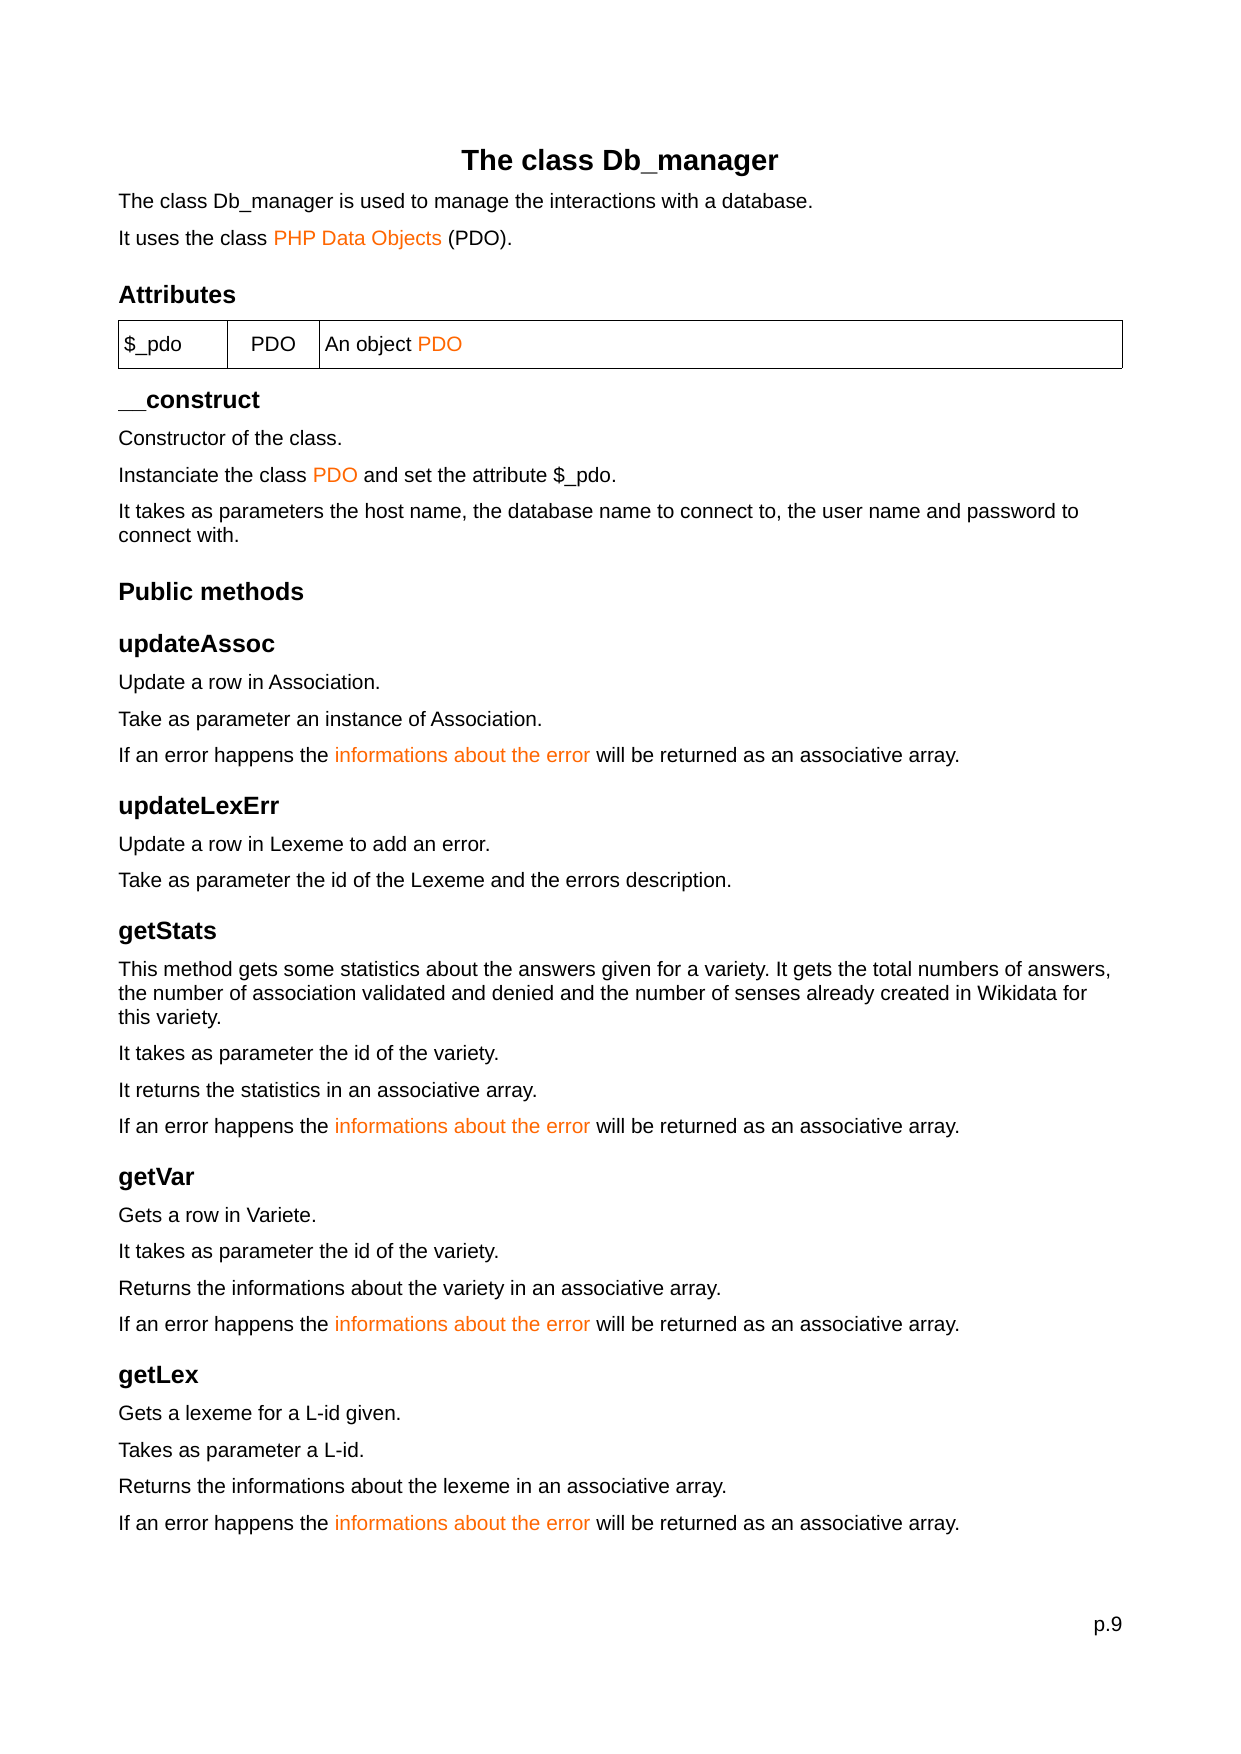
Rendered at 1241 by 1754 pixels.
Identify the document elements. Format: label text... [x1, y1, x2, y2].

text Gets a row in Variete. [118, 1203, 1122, 1227]
text Returns the informations about the variety in an associative array. [118, 1276, 1122, 1300]
table_header PDO [228, 321, 319, 368]
text Returns the informations about the lexeme in an associative array. [118, 1474, 1122, 1498]
subtitle __construct [118, 386, 1122, 414]
text Update a row in Association. [118, 670, 1122, 694]
text It takes as parameter the id of the variety. [118, 1041, 1122, 1065]
subtitle updateAssoc [118, 629, 1122, 658]
text If an error happens the informations about the error will be returned as an associative array. [118, 1114, 1122, 1138]
text The class Db_manager is used to manage the interactions with a database. [118, 189, 1122, 213]
text Update a row in Lexeme to add an error. [118, 832, 1122, 856]
subtitle getLex [118, 1360, 1122, 1389]
table_header An object PDO [320, 321, 1122, 368]
table_header $_pdo [119, 321, 227, 368]
text If an error happens the informations about the error will be returned as an associative array. [118, 743, 1122, 767]
text It uses the class PHP Data Objects (PDO). [118, 226, 1122, 249]
text It returns the statistics in an associative array. [118, 1078, 1122, 1102]
text It takes as parameter the id of the variety. [118, 1239, 1122, 1263]
subtitle The class Db_manager [118, 143, 1122, 177]
text Take as parameter an instance of Association. [118, 706, 1122, 730]
subtitle Attributes [118, 280, 1122, 308]
text Take as parameter the id of the Lexeme and the errors description. [118, 868, 1122, 892]
subtitle updateLexErr [118, 791, 1122, 820]
subtitle getStats [118, 916, 1122, 945]
text Instanciate the class PDO and set the attribute $_pdo. [118, 462, 1122, 486]
text Constructor of the class. [118, 426, 1122, 450]
subtitle Public methods [118, 577, 1122, 606]
text If an error happens the informations about the error will be returned as an associative array. [118, 1510, 1122, 1534]
text Gets a lexeme for a L-id given. [118, 1401, 1122, 1425]
subtitle getVar [118, 1162, 1122, 1191]
text Takes as parameter a L-id. [118, 1437, 1122, 1461]
text If an error happens the informations about the error will be returned as an associative array. [118, 1312, 1122, 1336]
text It takes as parameters the host name, the database name to connect to, the user name and password to connect with. [118, 499, 1122, 547]
text This method gets some statistics about the answers given for a variety. It gets the total numbers of answers, the number of association validated and denied and the number of senses already created in Wikidata for this variety. [118, 957, 1122, 1029]
